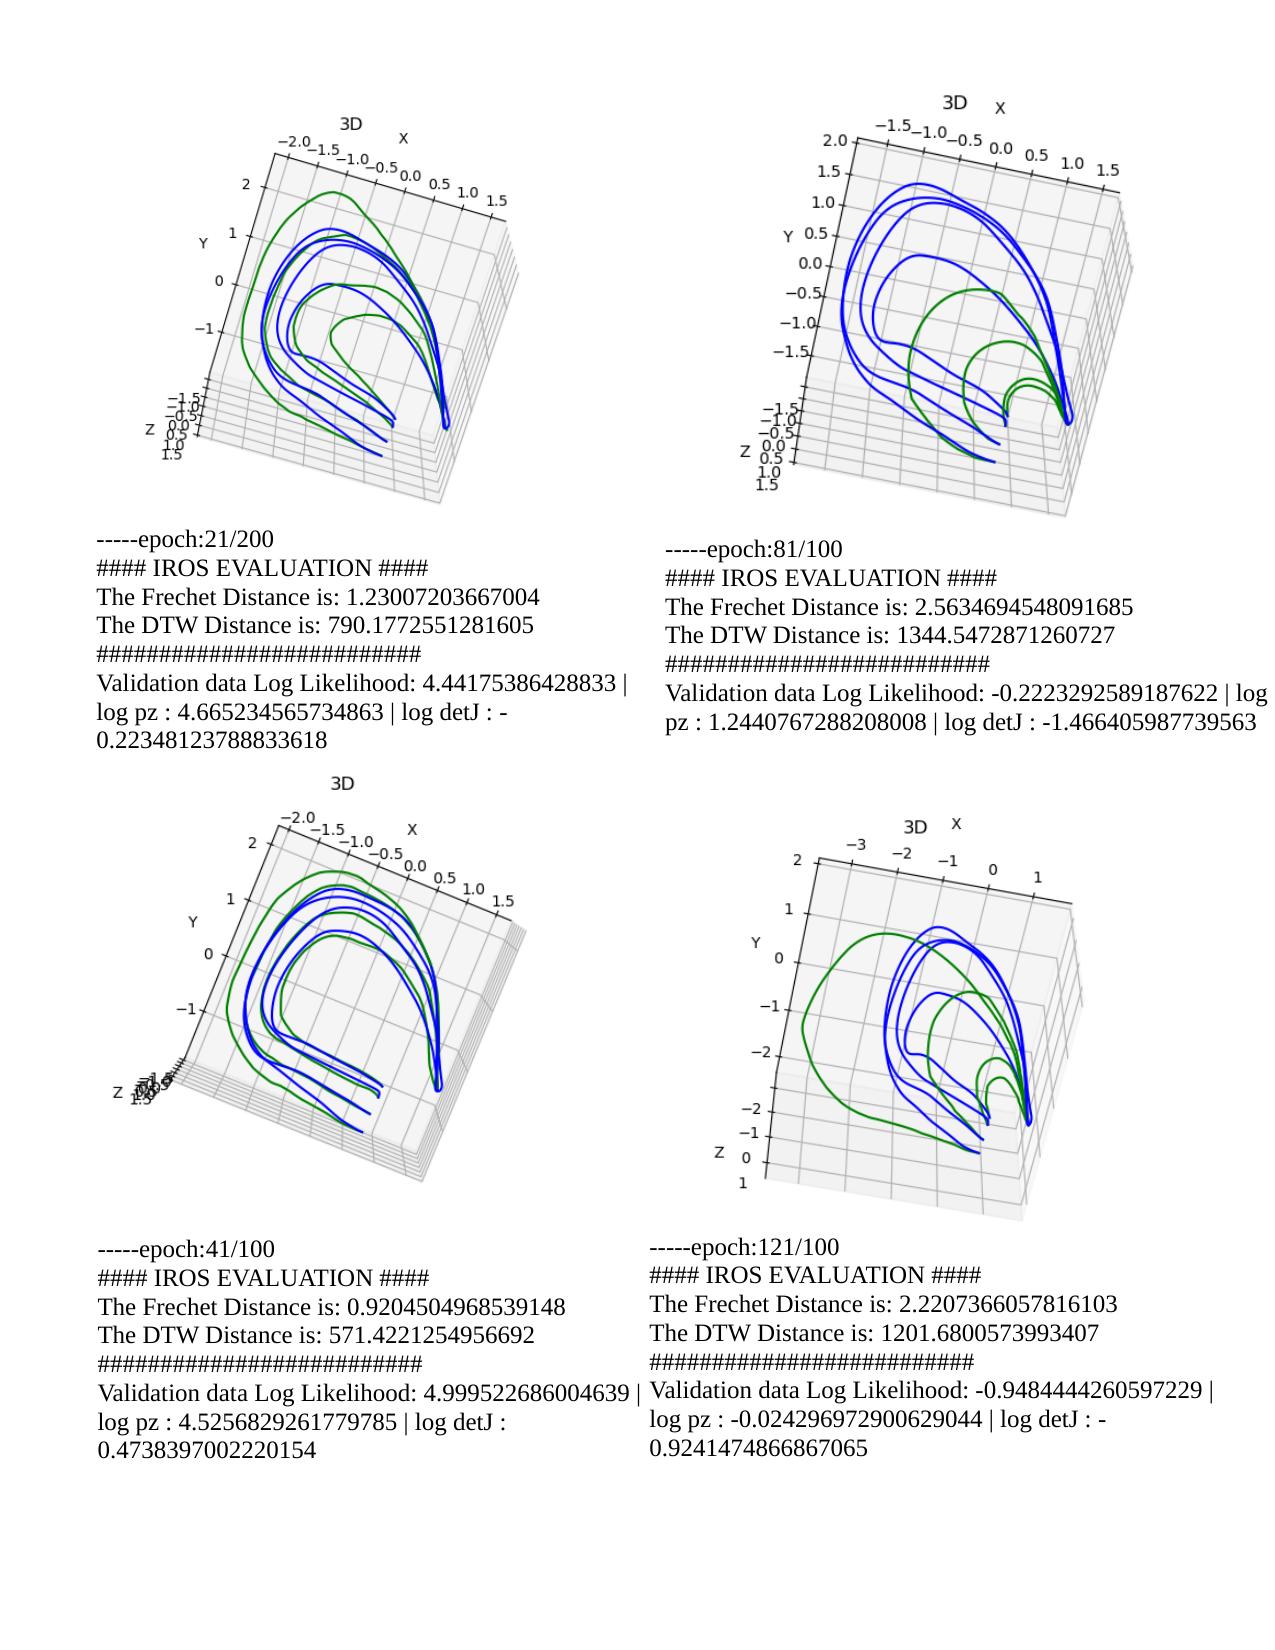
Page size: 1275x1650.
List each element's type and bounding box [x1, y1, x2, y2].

picture [139, 108, 533, 512]
picture [706, 812, 1100, 1234]
picture [731, 88, 1150, 528]
picture [106, 769, 532, 1189]
